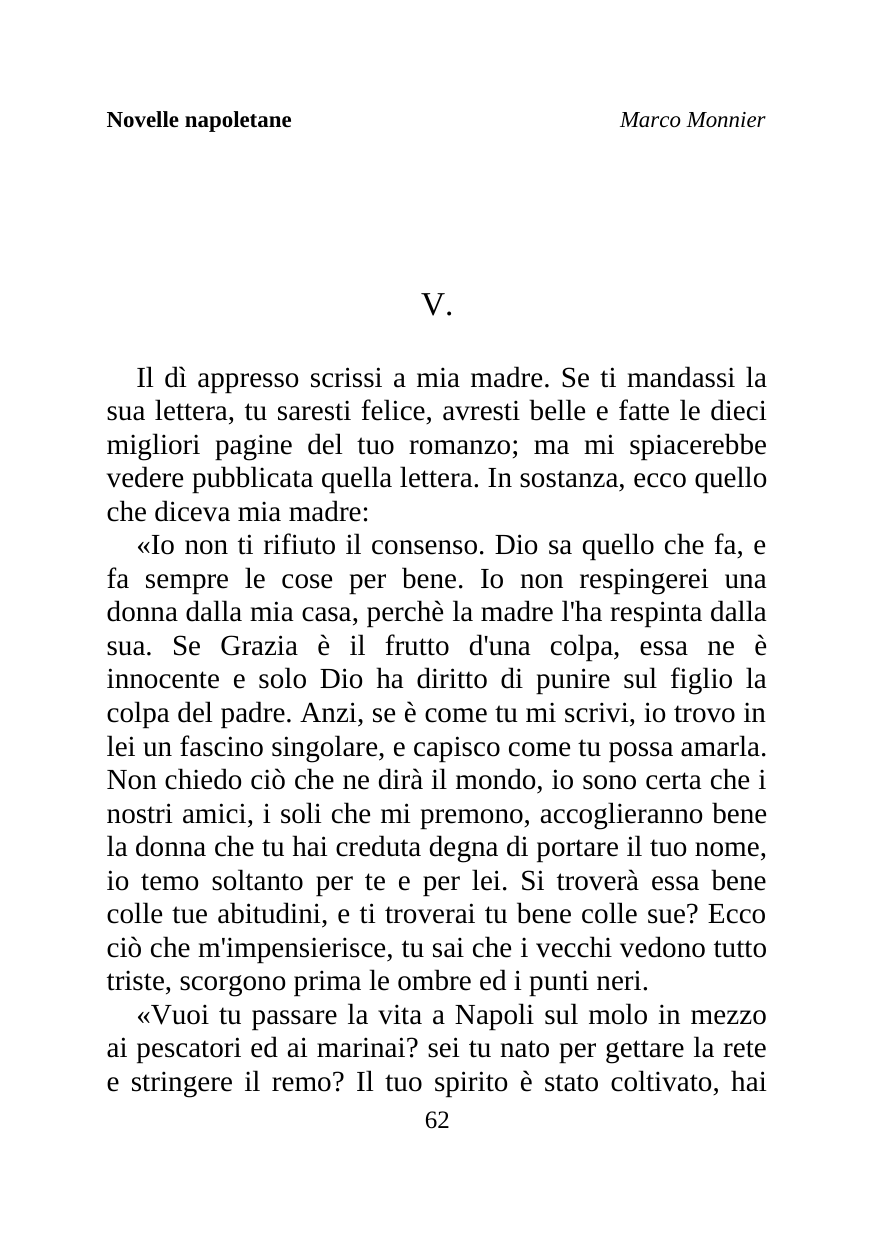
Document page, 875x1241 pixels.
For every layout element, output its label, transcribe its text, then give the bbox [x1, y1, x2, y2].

text «Io non ti rifiuto il consenso. Dio sa quello che fa, e fa sempre le cose per bene. Io non respingerei una donna dalla mia casa, perchè la madre l'ha respinta dalla sua. Se Grazia è il frutto d'una colpa, essa ne è innocente e solo Dio ha diritto di punire sul figlio la colpa del padre. Anzi, se è come tu mi scrivi, io trovo in lei un fascino singolare, e capisco come tu possa amarla. Non chiedo ciò che ne dirà il mondo, io sono certa che i nostri amici, i soli che mi premono, accoglieranno bene la donna che tu hai creduta degna di portare il tuo nome, io temo soltanto per te e per lei. Si troverà essa bene colle tue abitudini, e ti troverai tu bene colle sue? Ecco ciò che m'impensierisce, tu sai che i vecchi vedono tutto triste, scorgono prima le ombre ed i punti neri. [106, 527, 768, 997]
text «Vuoi tu passare la vita a Napoli sul molo in mezzo ai pescatori ed ai marinai? sei tu nato per gettare la rete e stringere il remo? Il tuo spirito è stato coltivato, hai [106, 997, 768, 1098]
subtitle V. [106, 284, 768, 322]
text Il dì appresso scrissi a mia madre. Se ti mandassi la sua lettera, tu saresti felice, avresti belle e fatte le dieci migliori pagine del tuo romanzo; ma mi spiacerebbe vedere pubblicata quella lettera. In sostanza, ecco quello che diceva mia madre: [106, 360, 768, 527]
